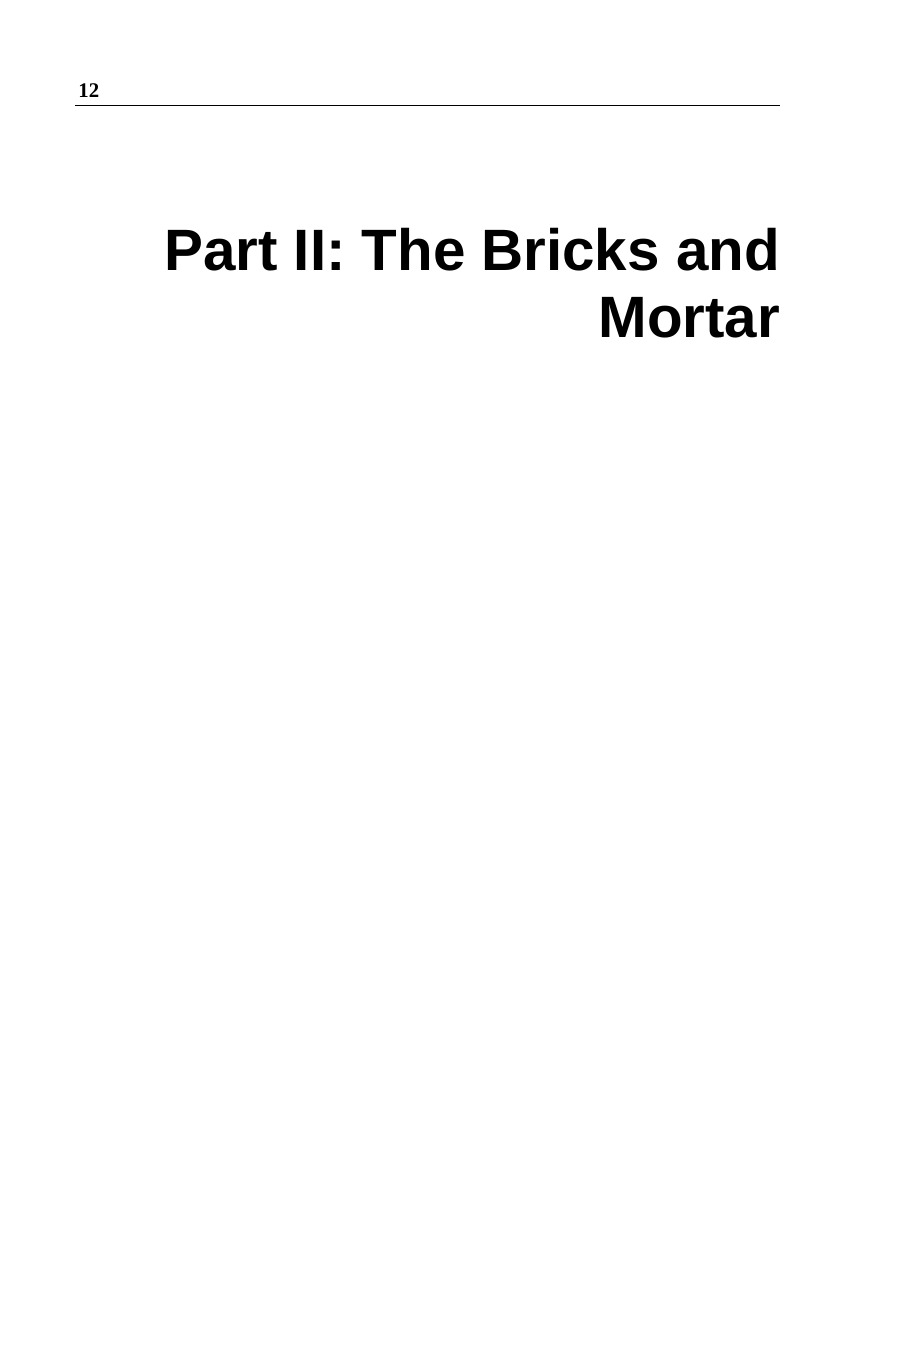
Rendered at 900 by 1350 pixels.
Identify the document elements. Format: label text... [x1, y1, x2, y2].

title Part II: The Bricks and Mortar [75, 216, 780, 350]
